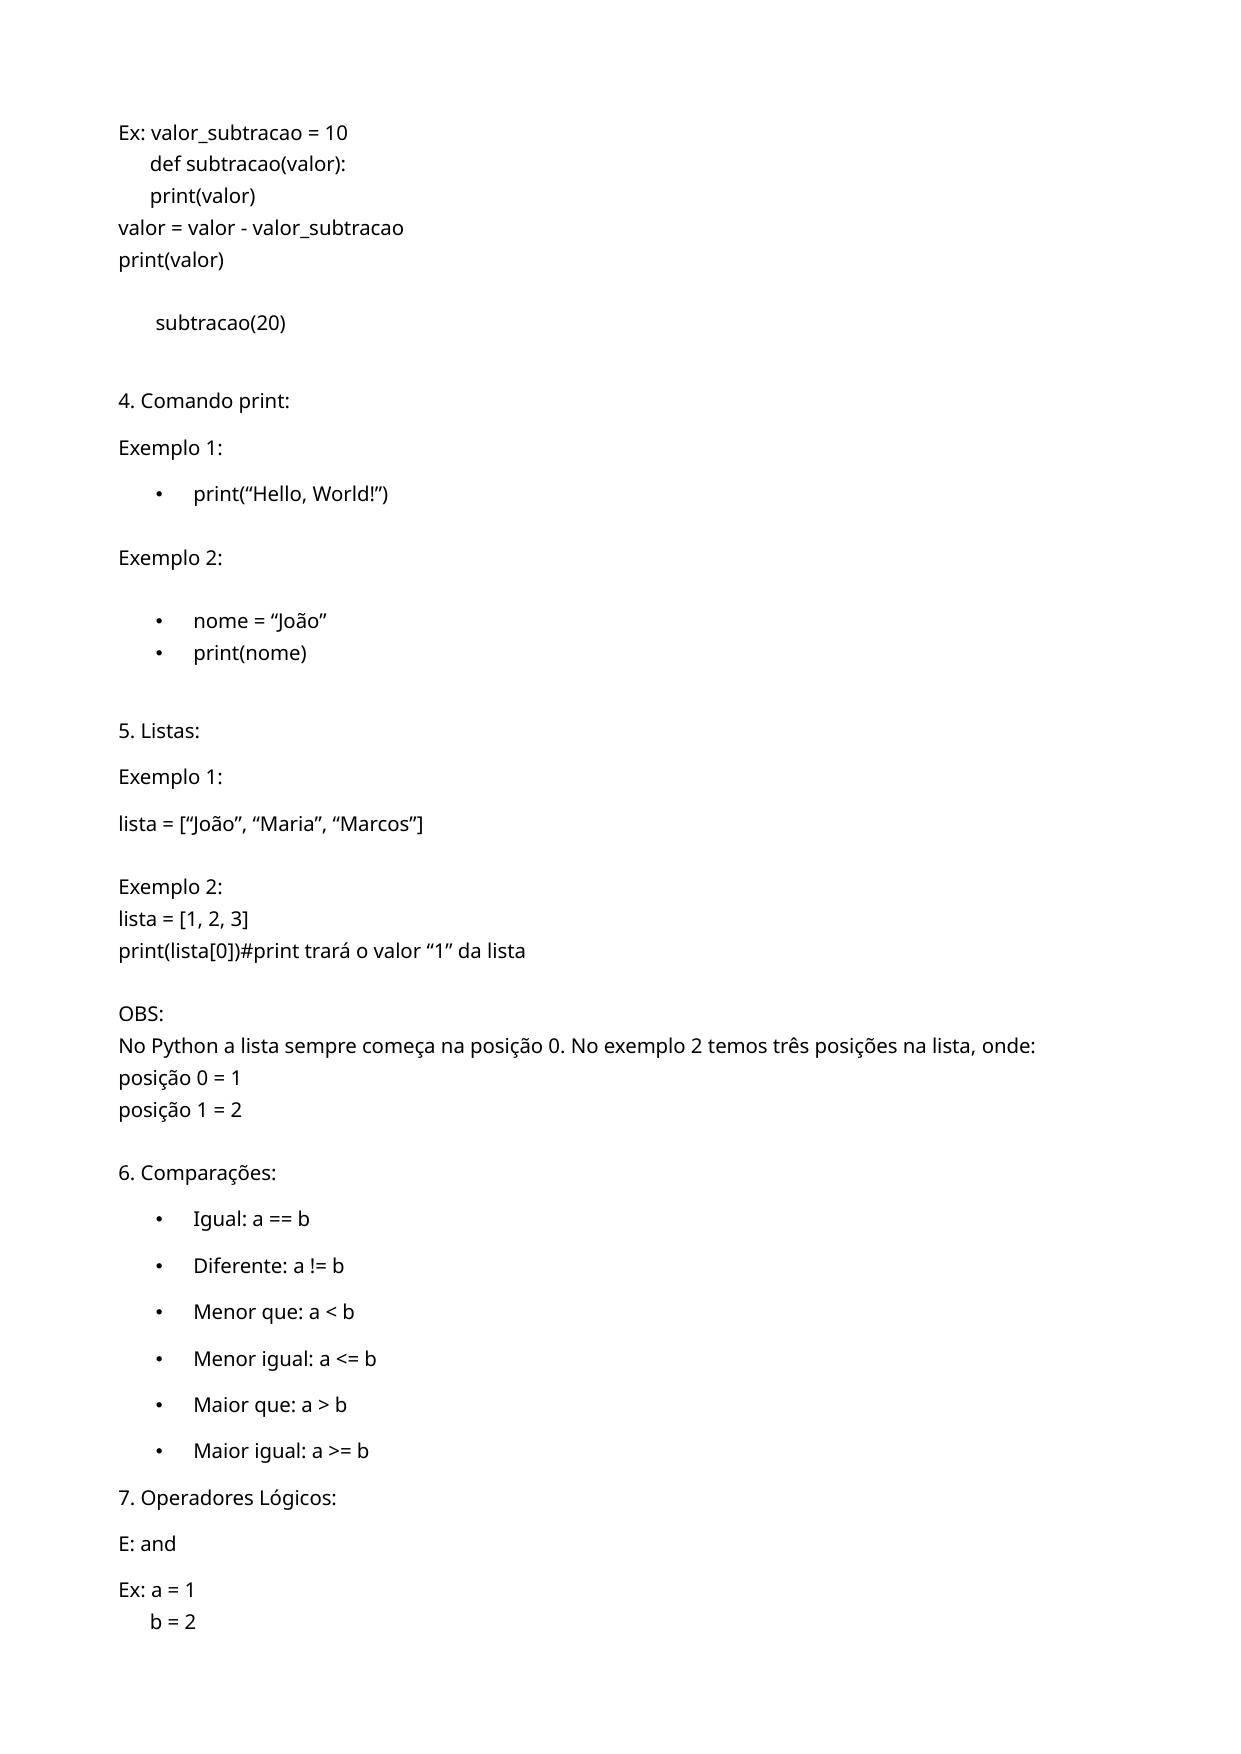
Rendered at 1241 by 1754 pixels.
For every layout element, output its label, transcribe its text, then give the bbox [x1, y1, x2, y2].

text print(valor) [118, 245, 1122, 273]
list print(“Hello, World!”) [156, 479, 1122, 507]
text lista = [1, 2, 3] [118, 904, 1122, 932]
text 6. Comparações: [118, 1159, 1122, 1186]
list nome = “João” [156, 607, 1122, 634]
text Ex: valor_subtracao = 10 [118, 118, 1122, 146]
text Exemplo 2: [118, 873, 1122, 901]
text ​ [118, 277, 1122, 305]
text 7. Operadores Lógicos: [118, 1483, 1122, 1511]
text b = 2 [118, 1608, 1122, 1635]
text Exemplo 1: [118, 433, 1122, 461]
list Maior igual: a >= b [156, 1437, 1122, 1464]
text posição 1 = 2 [118, 1095, 1122, 1123]
list Diferente: a != b [156, 1251, 1122, 1279]
text Exemplo 2: [118, 543, 1122, 571]
text print(valor) [118, 182, 1122, 209]
text lista = [“João”, “Maria”, “Marcos”] [118, 809, 1122, 837]
list Menor igual: a <= b [156, 1344, 1122, 1372]
text 5. Listas: [118, 717, 1122, 744]
text Exemplo 1: [118, 763, 1122, 791]
list Maior que: a > b [156, 1391, 1122, 1418]
text OBS: [118, 1000, 1122, 1028]
text valor = valor - valor_subtracao [118, 213, 1122, 241]
list Menor que: a < b [156, 1298, 1122, 1326]
text subtracao(20) [118, 309, 1122, 336]
list Igual: a == b [156, 1205, 1122, 1233]
list print(nome) [156, 638, 1122, 666]
text Ex: a = 1 [118, 1576, 1122, 1604]
text def subtracao(valor): [118, 150, 1122, 178]
text 4. Comando print: [118, 387, 1122, 414]
text No Python a lista sempre começa na posição 0. No exemplo 2 temos três posições na lista, onde: [118, 1032, 1122, 1059]
text print(lista[0])#print trará o valor “1” da lista [118, 936, 1122, 964]
text posição 0 = 1 [118, 1063, 1122, 1091]
text E: and [118, 1529, 1122, 1557]
